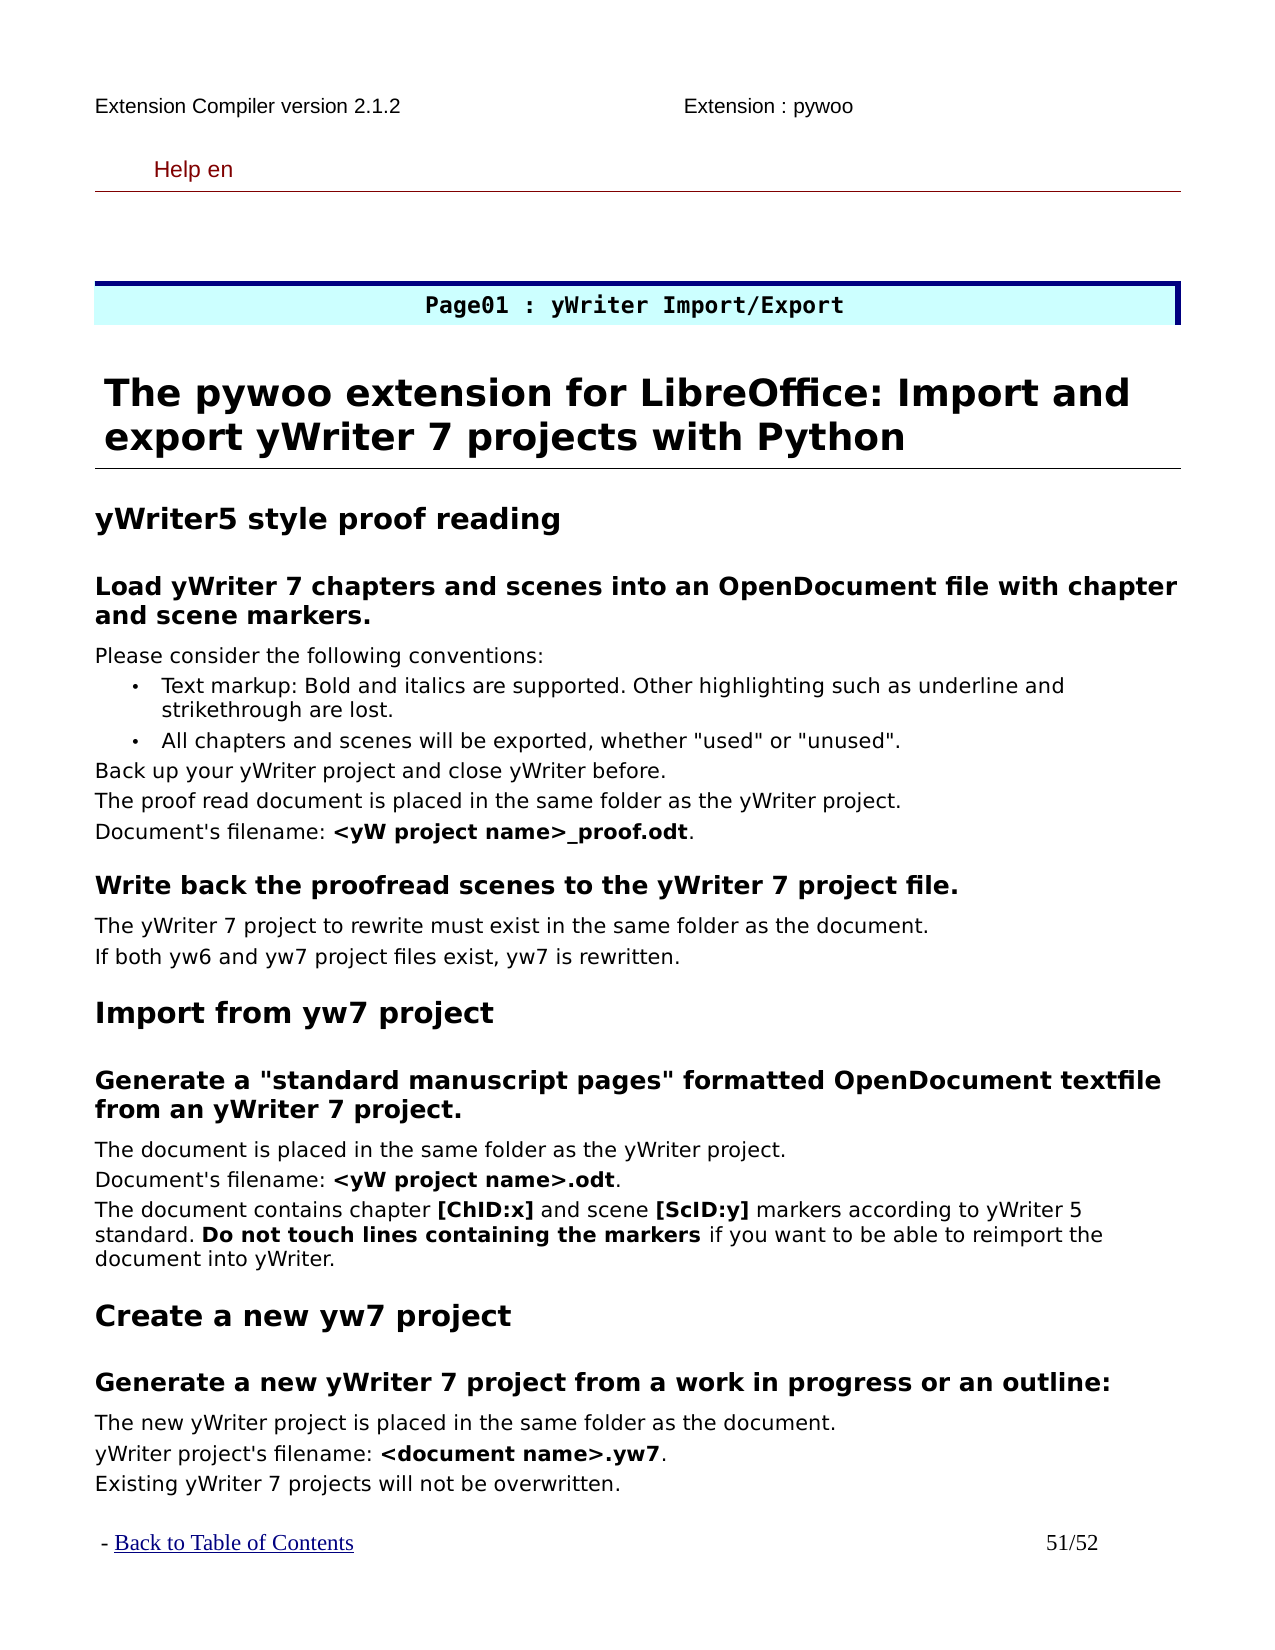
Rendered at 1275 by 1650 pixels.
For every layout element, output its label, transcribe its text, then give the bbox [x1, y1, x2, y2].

text The pywoo extension for LibreOffice: Import and export yWriter 7 projects with Python [94, 361, 1181, 468]
text Write back the proofread scenes to the yWriter 7 project file. [94, 872, 1181, 901]
text Page01 : yWriter Import/Export [94, 282, 1175, 325]
text Create a new yw7 project [94, 1299, 1181, 1333]
text Document's filename: <yW project name>.odt. [94, 1168, 1181, 1192]
text yWriter project's filename: <document name>.yw7. [94, 1442, 1181, 1466]
list Text markup: Bold and italics are supported. Other highlighting such as underline and strikethrough are lost. [132, 674, 1181, 723]
text Load yWriter 7 chapters and scenes into an OpenDocument file with chapter and scene markers. [94, 572, 1181, 630]
text Generate a "standard manuscript pages" formatted OpenDocument textfile from an yWriter 7 project. [94, 1066, 1181, 1124]
text Document's filename: <yW project name>_proof.odt. [94, 819, 1181, 844]
text yWriter5 style proof reading [94, 503, 1181, 537]
text If both yw6 and yw7 project files exist, yw7 is rewritten. [94, 944, 1181, 969]
text Help en [94, 147, 1181, 192]
text The document is placed in the same folder as the yWriter project. [94, 1138, 1181, 1162]
text The yWriter 7 project to rewrite must exist in the same folder as the document. [94, 914, 1181, 939]
text Please consider the following conventions: [94, 643, 1181, 668]
text The document contains chapter [ChID:x] and scene [ScID:y] markers according to yWriter 5 standard. Do not touch lines containing the markers if you want to be able to reimport the document into yWriter. [94, 1198, 1181, 1272]
text The proof read document is placed in the same folder as the yWriter project. [94, 789, 1181, 814]
text The new yWriter project is placed in the same folder as the document. [94, 1411, 1181, 1436]
list All chapters and scenes will be exported, whether "used" or "unused". [132, 729, 1181, 753]
text Import from yw7 project [94, 997, 1181, 1031]
text Existing yWriter 7 projects will not be overwritten. [94, 1472, 1181, 1496]
text Back up your yWriter project and close yWriter before. [94, 759, 1181, 783]
text Generate a new yWriter 7 project from a work in progress or an outline: [94, 1369, 1181, 1398]
